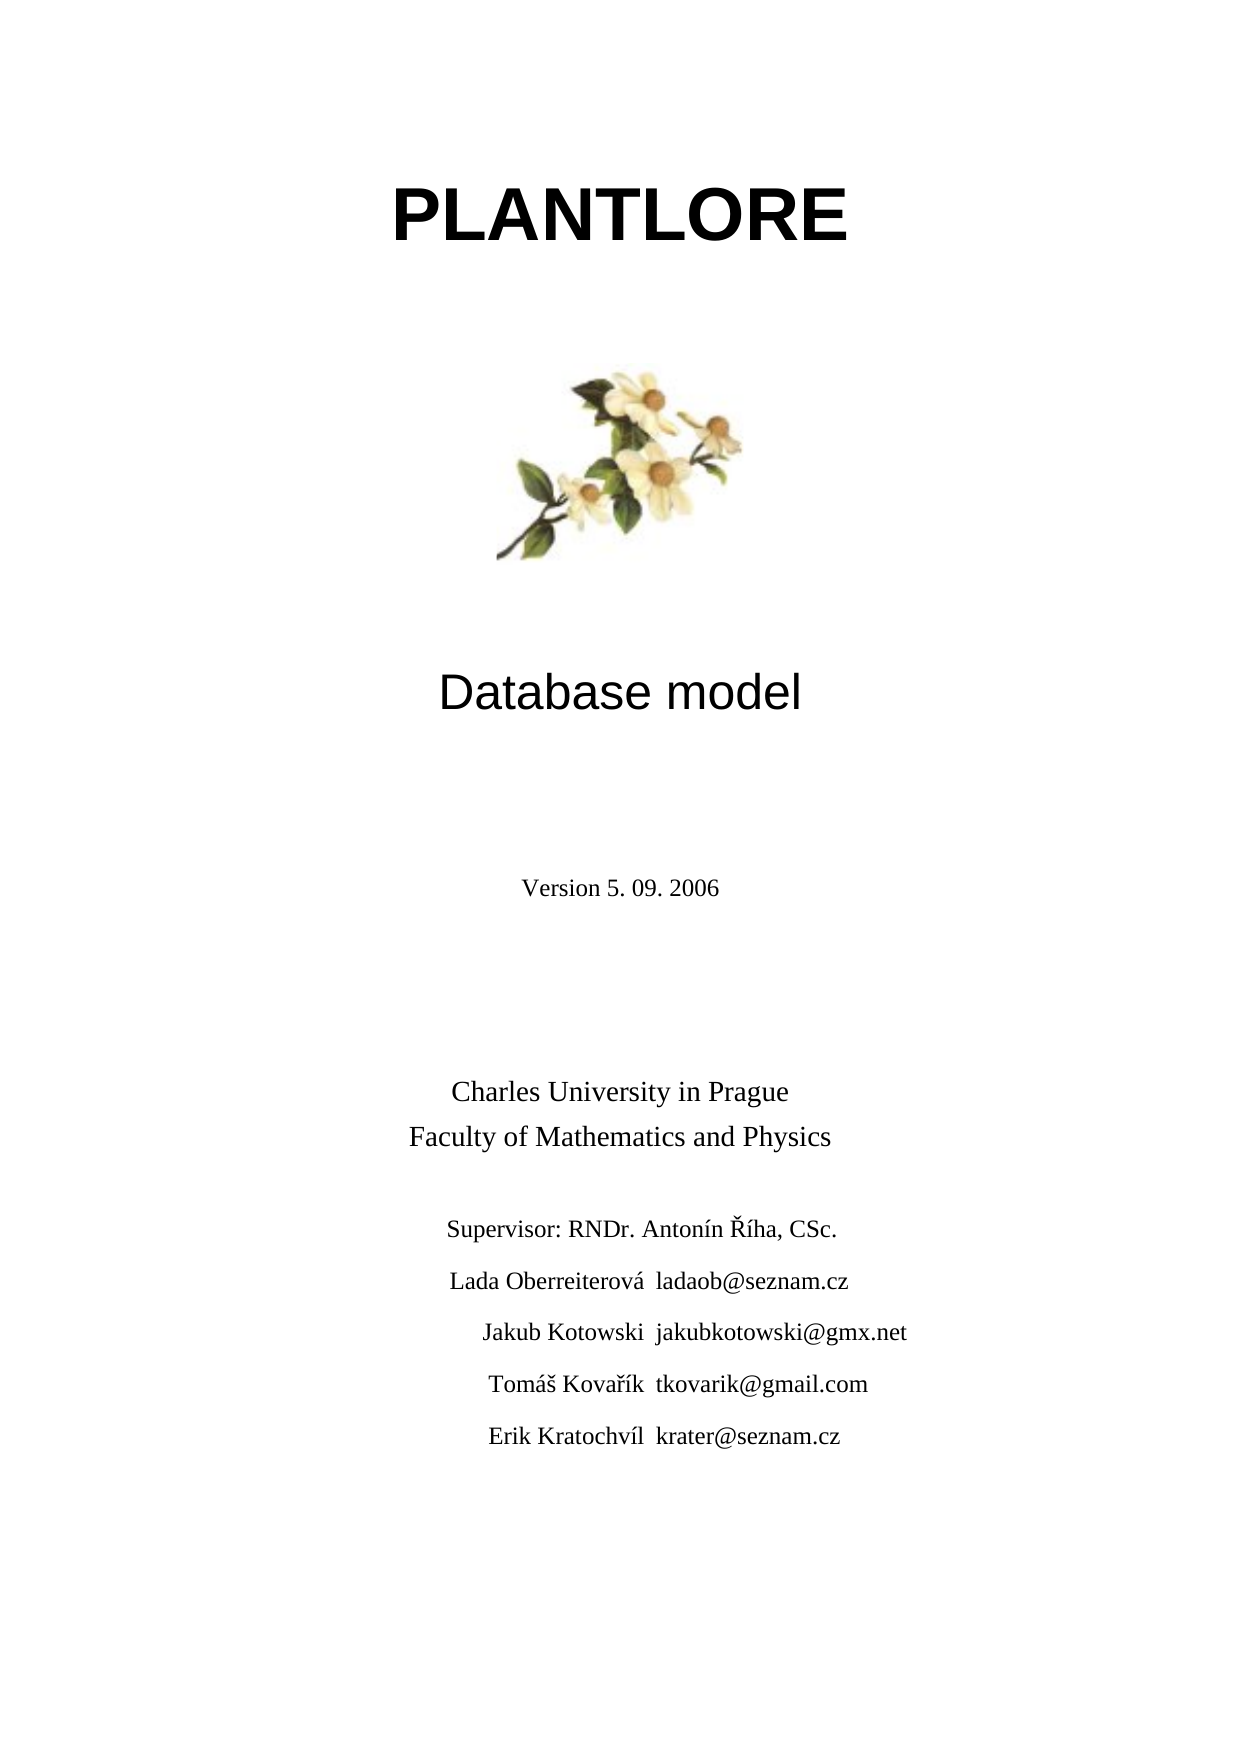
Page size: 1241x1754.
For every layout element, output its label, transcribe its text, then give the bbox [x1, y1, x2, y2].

table_cell Erik Kratochvíl [266, 1416, 650, 1468]
picture [496, 363, 744, 610]
text Charles University in Prague [148, 1075, 1092, 1107]
subtitle PLANTLORE [148, 173, 1092, 256]
table_cell tkovarik@gmail.com [650, 1365, 1017, 1416]
table_cell krater@seznam.cz [650, 1416, 1017, 1468]
table_cell Tomáš Kovařík [266, 1365, 650, 1416]
table_cell ladaob@seznam.cz [650, 1261, 1017, 1313]
subtitle Database model [148, 664, 1092, 720]
table_cell jakubkotowski@gmx.net [650, 1313, 1017, 1364]
table_cell Jakub Kotowski [266, 1313, 650, 1364]
text Version 5. 09. 2006 [148, 874, 1092, 902]
table_header Supervisor: RNDr. Antonín Říha, CSc. [266, 1210, 1017, 1261]
text Faculty of Mathematics and Physics [148, 1120, 1092, 1152]
table_cell Lada Oberreiterová [266, 1261, 650, 1313]
